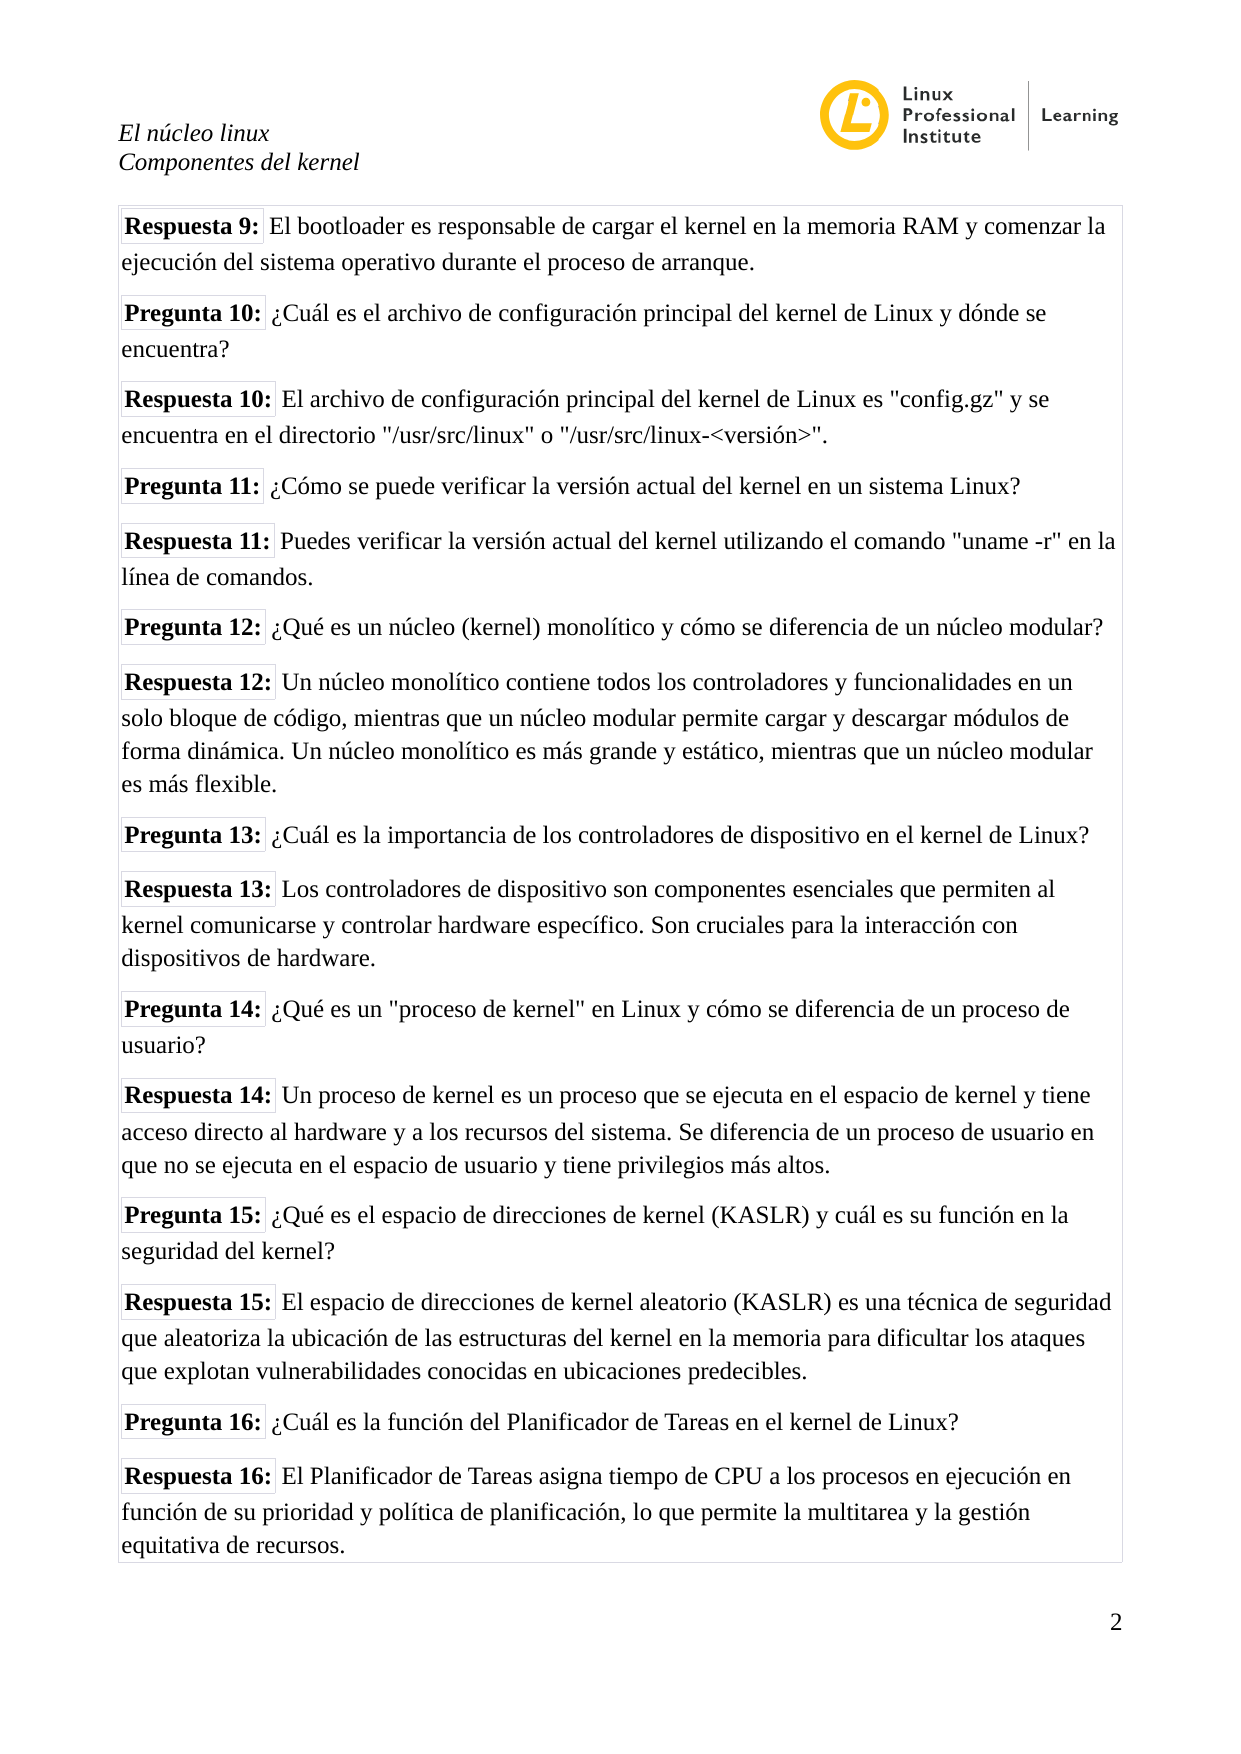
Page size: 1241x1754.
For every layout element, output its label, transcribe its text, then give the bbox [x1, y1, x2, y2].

text Pregunta 15: ¿Qué es el espacio de direcciones de kernel (KASLR) y cuál es su función en la seguridad del kernel? [119, 1194, 1122, 1265]
text Pregunta 14: ¿Qué es un "proceso de kernel" en Linux y cómo se diferencia de un proceso de usuario? [119, 988, 1122, 1059]
text Pregunta 16: ¿Cuál es la función del Planificador de Tareas en el kernel de Linux? [119, 1401, 1122, 1438]
picture [819, 79, 1119, 151]
text Pregunta 13: ¿Cuál es la importancia de los controladores de dispositivo en el kernel de Linux? [119, 814, 1122, 851]
text Respuesta 12: Un núcleo monolítico contiene todos los controladores y funcionalidades en un solo bloque de código, mientras que un núcleo modular permite cargar y descargar módulos de forma dinámica. Un núcleo monolítico es más grande y estático, mientras que un núcleo modular es más flexible. [119, 661, 1122, 798]
text Respuesta 9: El bootloader es responsable de cargar el kernel en la memoria RAM y comenzar la ejecución del sistema operativo durante el proceso de arranque. [119, 206, 1122, 276]
text Respuesta 13: Los controladores de dispositivo son componentes esenciales que permiten al kernel comunicarse y controlar hardware específico. Son cruciales para la interacción con dispositivos de hardware. [119, 868, 1122, 972]
text Respuesta 11: Puedes verificar la versión actual del kernel utilizando el comando "uname -r" en la línea de comandos. [119, 520, 1122, 591]
text Respuesta 16: El Planificador de Tareas asigna tiempo de CPU a los procesos en ejecución en función de su prioridad y política de planificación, lo que permite la multitarea y la gestión equitativa de recursos. [119, 1455, 1122, 1562]
text Pregunta 12: ¿Qué es un núcleo (kernel) monolítico y cómo se diferencia de un núcleo modular? [119, 606, 1122, 644]
text Respuesta 15: El espacio de direcciones de kernel aleatorio (KASLR) es una técnica de seguridad que aleatoriza la ubicación de las estructuras del kernel en la memoria para dificultar los ataques que explotan vulnerabilidades conocidas en ubicaciones predecibles. [119, 1281, 1122, 1385]
text Pregunta 11: ¿Cómo se puede verificar la versión actual del kernel en un sistema Linux? [119, 465, 1122, 503]
text Respuesta 14: Un proceso de kernel es un proceso que se ejecuta en el espacio de kernel y tiene acceso directo al hardware y a los recursos del sistema. Se diferencia de un proceso de usuario en que no se ejecuta en el espacio de usuario y tiene privilegios más altos. [119, 1074, 1122, 1178]
text Respuesta 10: El archivo de configuración principal del kernel de Linux es "config.gz" y se encuentra en el directorio "/usr/src/linux" o "/usr/src/linux-<versión>". [119, 378, 1122, 449]
text Pregunta 10: ¿Cuál es el archivo de configuración principal del kernel de Linux y dónde se encuentra? [119, 292, 1122, 363]
